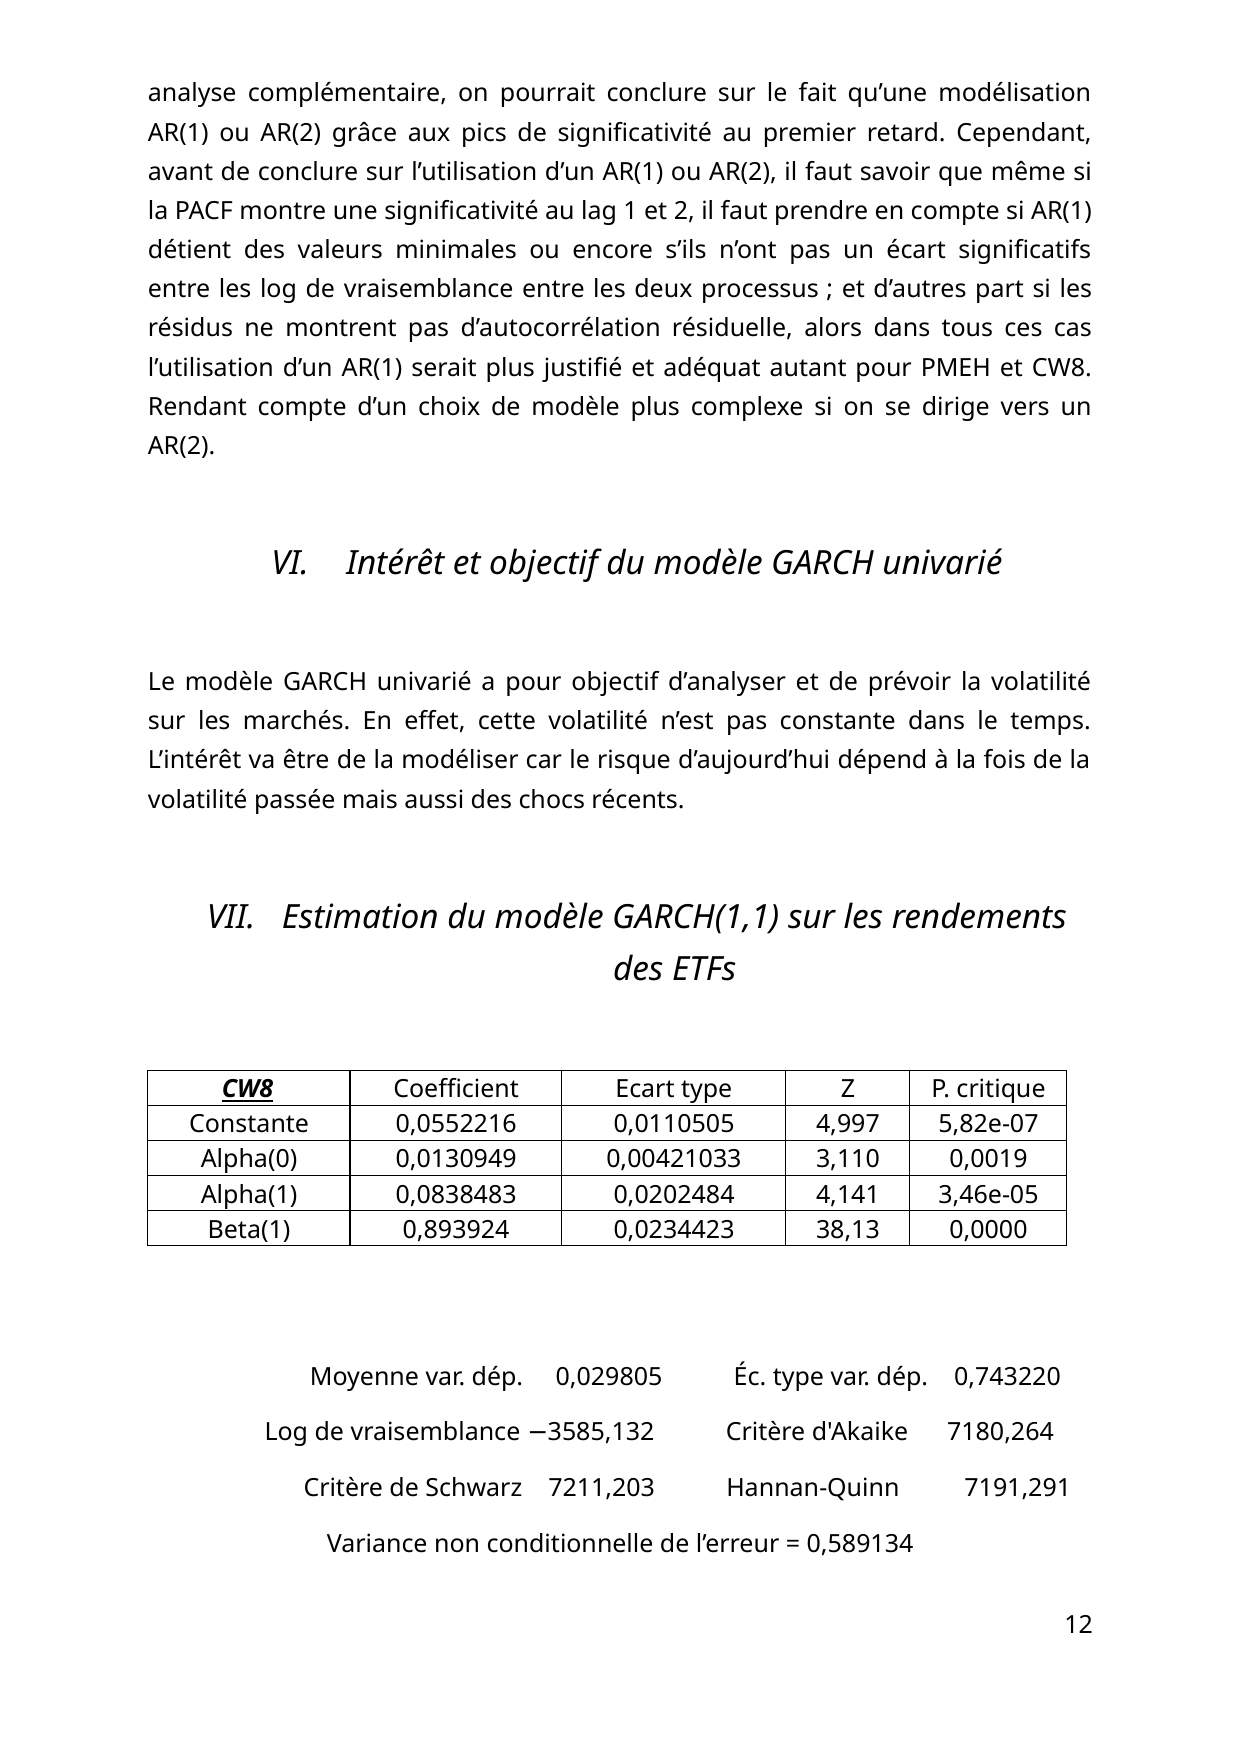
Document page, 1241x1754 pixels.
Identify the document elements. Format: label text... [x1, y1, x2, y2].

table_cell 38,13 [786, 1211, 909, 1245]
text Critère de Schwarz 7211,203 Hannan-Quinn 7191,291 [148, 1470, 1093, 1504]
table_cell 3,110 [786, 1141, 909, 1175]
table_cell 0,0202484 [562, 1176, 785, 1210]
table_cell Beta(1) [148, 1211, 349, 1245]
list Estimation du modèle GARCH(1,1) sur les rendements des ETFs [185, 893, 1093, 991]
table_cell 0,00421033 [562, 1141, 785, 1175]
table_cell Alpha(1) [148, 1176, 349, 1210]
table_cell 0,0552216 [351, 1106, 561, 1140]
table_cell 0,0130949 [351, 1141, 561, 1175]
list Intérêt et objectif du modèle GARCH univarié [185, 539, 1093, 584]
table_header Coefficient [351, 1071, 561, 1105]
table_cell 4,997 [786, 1106, 909, 1140]
text Moyenne var. dép. 0,029805 Éc. type var. dép. 0,743220 [148, 1358, 1093, 1392]
table_cell 0,0838483 [351, 1176, 561, 1210]
table_header CW8 [148, 1071, 349, 1105]
table_cell 0,0234423 [562, 1211, 785, 1245]
table_cell Alpha(0) [148, 1141, 349, 1175]
table_cell 0,893924 [351, 1211, 561, 1245]
table_cell 4,141 [786, 1176, 909, 1210]
table_cell 0,0019 [910, 1141, 1066, 1175]
table_header P. critique [910, 1071, 1066, 1105]
text Le modèle GARCH univarié a pour objectif d’analyser et de prévoir la volatilité sur les marchés. En effet, cette volatilité n’est pas constante dans le temps. L’intérêt va être de la modéliser car le risque d’aujourd’hui dépend à la fois de la volatilité passée mais aussi des chocs récents. [148, 664, 1093, 815]
text Log de vraisemblance −3585,132 Critère d'Akaike 7180,264 [148, 1414, 1093, 1448]
table_header Ecart type [562, 1071, 785, 1105]
table_cell 0,0110505 [562, 1106, 785, 1140]
table_cell Constante [148, 1106, 349, 1140]
text Variance non conditionnelle de l’erreur = 0,589134 [148, 1526, 1093, 1560]
table_cell 3,46e-05 [910, 1176, 1066, 1210]
text analyse complémentaire, on pourrait conclure sur le fait qu’une modélisation AR(1) ou AR(2) grâce aux pics de significativité au premier retard. Cependant, avant de conclure sur l’utilisation d’un AR(1) ou AR(2), il faut savoir que même si la PACF montre une significativité au lag 1 et 2, il faut prendre en compte si AR(1) détient des valeurs minimales ou encore s’ils n’ont pas un écart significatifs entre les log de vraisemblance entre les deux processus ; et d’autres part si les résidus ne montrent pas d’autocorrélation résiduelle, alors dans tous ces cas l’utilisation d’un AR(1) serait plus justifié et adéquat autant pour PMEH et CW8. Rendant compte d’un choix de modèle plus complexe si on se dirige vers un AR(2). [148, 75, 1093, 462]
table_cell 0,0000 [910, 1211, 1066, 1245]
table_cell 5,82e-07 [910, 1106, 1066, 1140]
table_header Z [786, 1071, 909, 1105]
